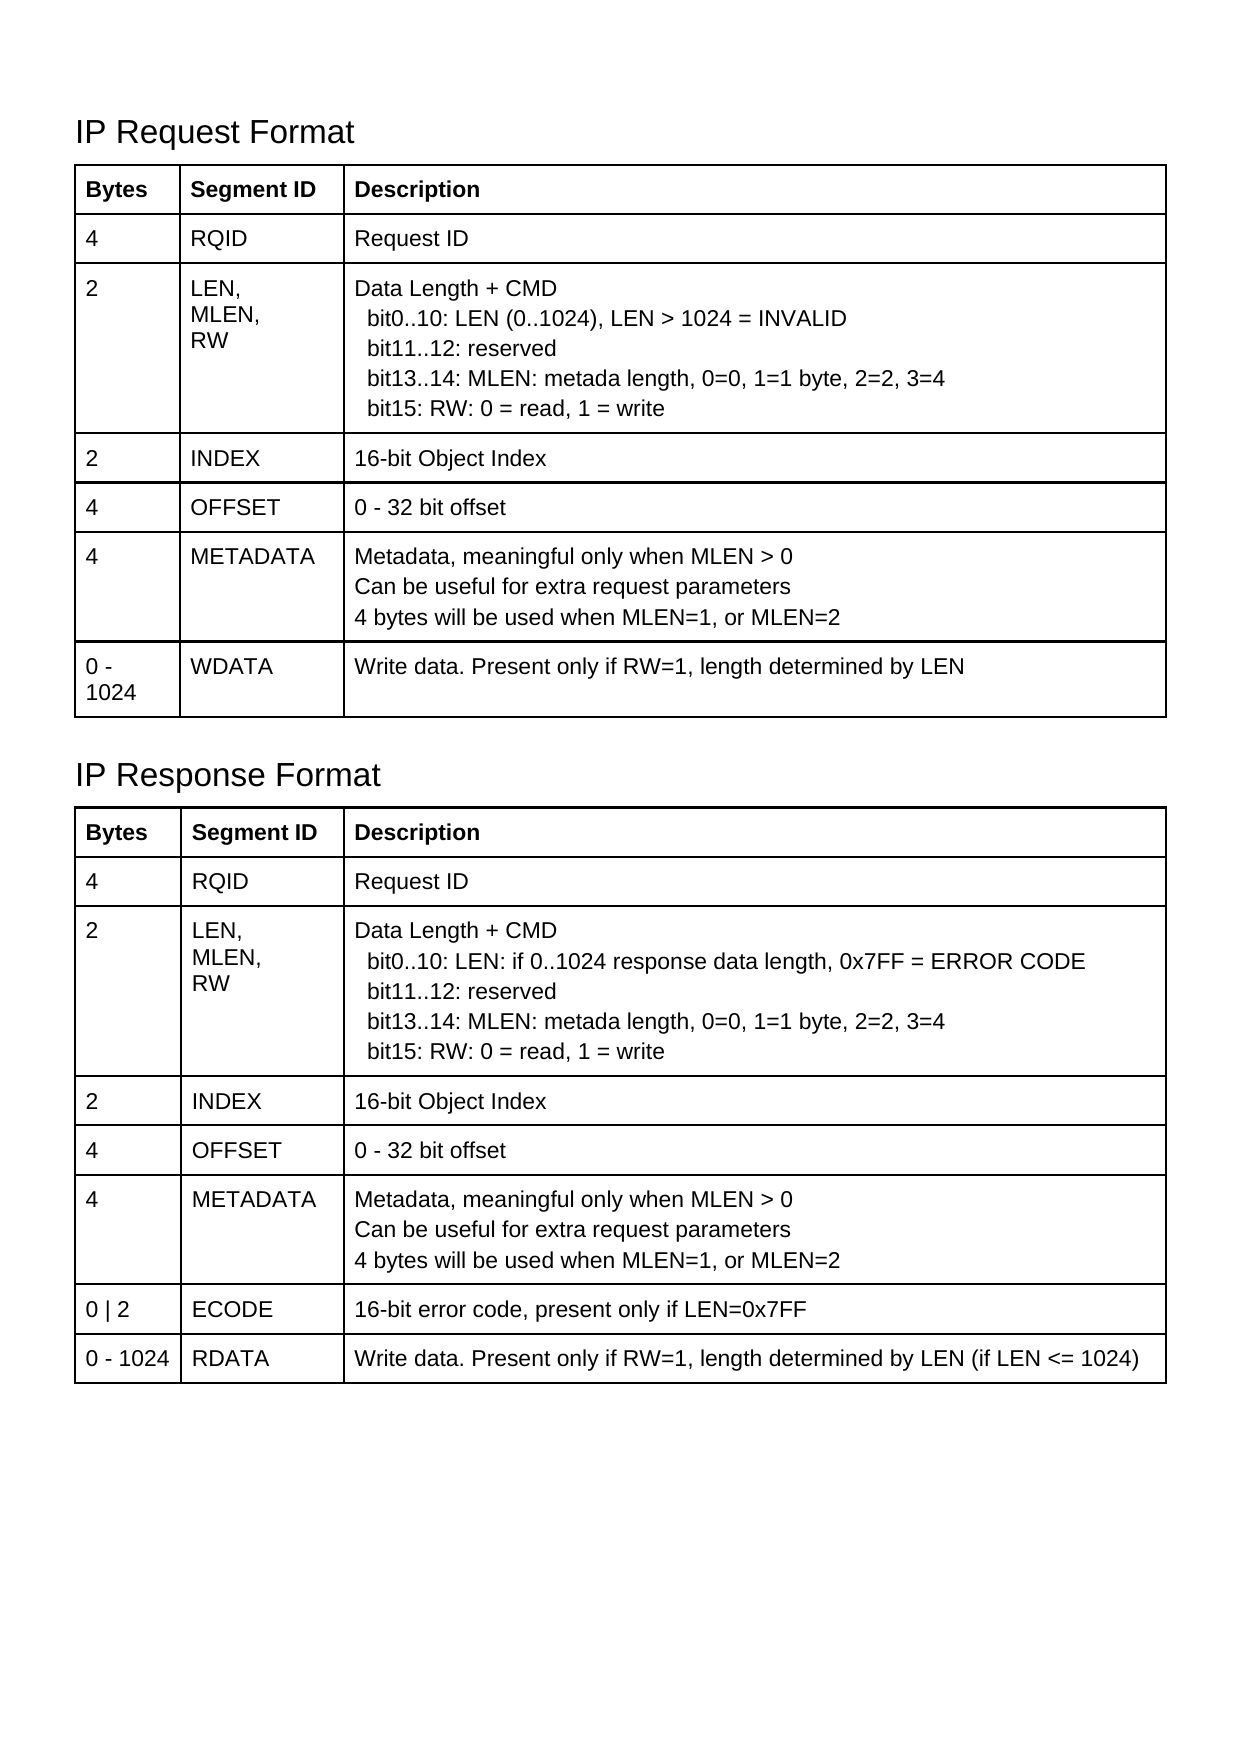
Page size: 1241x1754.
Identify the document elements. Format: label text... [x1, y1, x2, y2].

table_header Segment ID [181, 166, 343, 213]
table_cell Metadata, meaningful only when MLEN > 0 Can be useful for extra request parameters 4 bytes will be used when MLEN=1, or MLEN=2 [345, 1176, 1165, 1283]
table_cell 2 [76, 434, 179, 481]
table_cell METADATA [182, 1176, 343, 1283]
table_cell METADATA [181, 533, 343, 640]
table_header Description [345, 166, 1165, 213]
table_cell 4 [76, 215, 179, 262]
table_cell Request ID [345, 215, 1165, 262]
table_cell 4 [76, 533, 179, 640]
table_cell Metadata, meaningful only when MLEN > 0 Can be useful for extra request parameters 4 bytes will be used when MLEN=1, or MLEN=2 [345, 533, 1165, 640]
table_cell 0 - 32 bit offset [345, 484, 1165, 531]
table_cell RDATA [182, 1335, 343, 1382]
table_cell 16-bit error code, present only if LEN=0x7FF [345, 1285, 1165, 1333]
table_cell LEN, MLEN, RW [182, 907, 343, 1075]
table_cell 4 [76, 858, 180, 905]
table_cell Write data. Present only if RW=1, length determined by LEN [345, 643, 1165, 716]
subtitle IP Response Format [75, 756, 1165, 794]
table_cell Write data. Present only if RW=1, length determined by LEN (if LEN <= 1024) [345, 1335, 1165, 1382]
table_cell Data Length + CMD bit0..10: LEN: if 0..1024 response data length, 0x7FF = ERROR CODE bit11..12: reserved bit13..14: MLEN: metada length, 0=0, 1=1 byte, 2=2, 3=4 bit15: RW: 0 = read, 1 = write [345, 907, 1165, 1075]
table_cell INDEX [181, 434, 343, 481]
table_cell 4 [76, 1126, 180, 1174]
table_header Description [345, 809, 1165, 856]
table_cell 2 [76, 907, 180, 1075]
table_cell 0 - 32 bit offset [345, 1126, 1165, 1174]
table_cell WDATA [181, 643, 343, 716]
table_cell RQID [182, 858, 343, 905]
table_cell 16-bit Object Index [345, 434, 1165, 481]
table_header Bytes [76, 166, 179, 213]
table_cell RQID [181, 215, 343, 262]
table_cell 2 [76, 264, 179, 432]
table_cell 4 [76, 484, 179, 531]
table_header Bytes [76, 809, 180, 856]
subtitle IP Request Format [75, 112, 1165, 151]
table_cell Data Length + CMD bit0..10: LEN (0..1024), LEN > 1024 = INVALID bit11..12: reserved bit13..14: MLEN: metada length, 0=0, 1=1 byte, 2=2, 3=4 bit15: RW: 0 = read, 1 = write [345, 264, 1165, 432]
table_cell 2 [76, 1077, 180, 1124]
table_cell 4 [76, 1176, 180, 1283]
table_cell 0 | 2 [76, 1285, 180, 1333]
table_header Segment ID [182, 809, 343, 856]
table_cell INDEX [182, 1077, 343, 1124]
table_cell 16-bit Object Index [345, 1077, 1165, 1124]
table_cell Request ID [345, 858, 1165, 905]
table_cell 0 - 1024 [76, 1335, 180, 1382]
table_cell 0 - 1024 [76, 643, 179, 716]
table_cell OFFSET [182, 1126, 343, 1174]
table_cell OFFSET [181, 484, 343, 531]
table_cell LEN, MLEN, RW [181, 264, 343, 432]
table_cell ECODE [182, 1285, 343, 1333]
